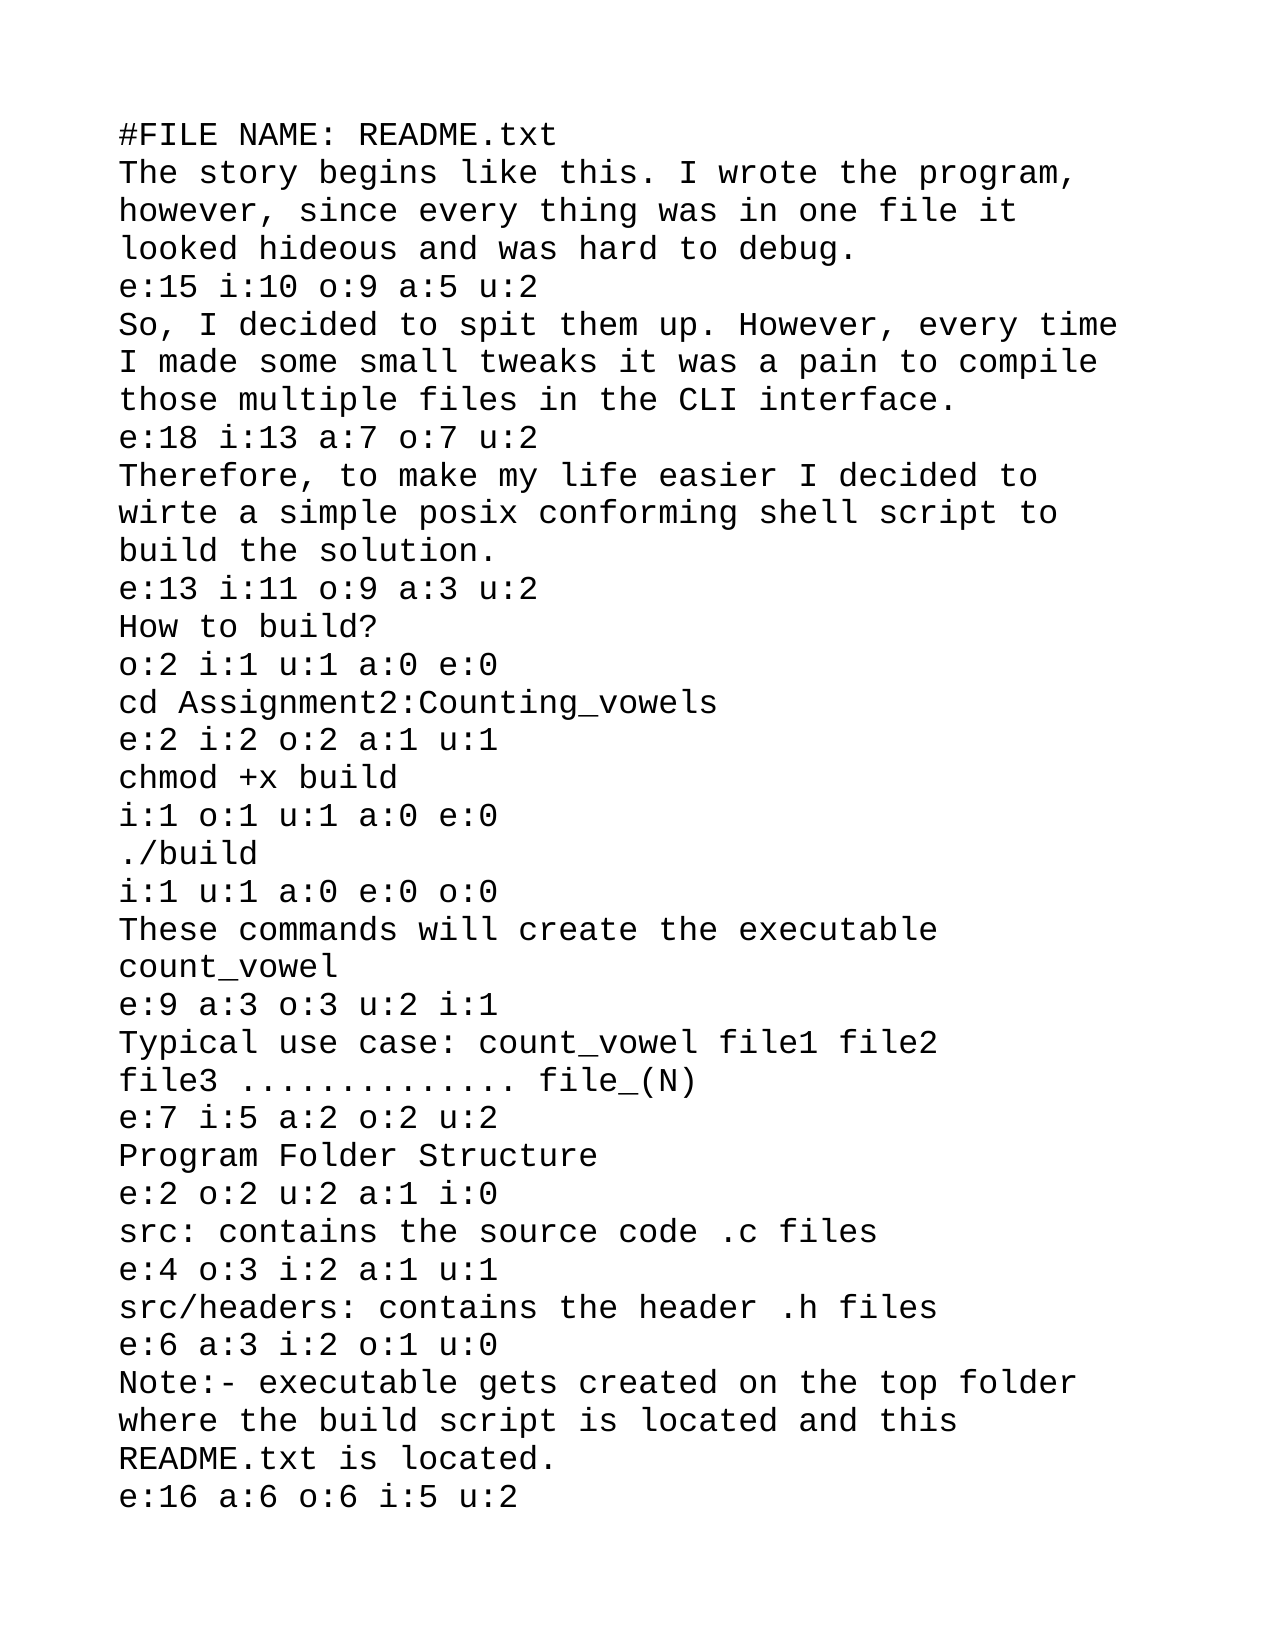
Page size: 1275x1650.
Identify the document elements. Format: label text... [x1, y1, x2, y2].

text ./build [118, 837, 1157, 874]
text chmod +x build [118, 761, 1157, 799]
text e:18 i:13 a:7 o:7 u:2 [118, 421, 1157, 458]
text Typical use case: count_vowel file1 file2 file3 .............. file_(N) [118, 1026, 1157, 1101]
text So, I decided to spit them up. However, every time I made some small tweaks it was a pain to compile those multiple files in the CLI interface. [118, 307, 1157, 421]
text Note:- executable gets created on the top folder where the build script is located and this README.txt is located. [118, 1366, 1157, 1479]
text Program Folder Structure [118, 1139, 1157, 1177]
text e:16 a:6 o:6 i:5 u:2 [118, 1479, 1157, 1517]
text cd Assignment2:Counting_vowels [118, 685, 1157, 723]
text These commands will create the executable count_vowel [118, 912, 1157, 988]
text Therefore, to make my life easier I decided to wirte a simple posix conforming shell script to build the solution. [118, 458, 1157, 572]
text o:2 i:1 u:1 a:0 e:0 [118, 647, 1157, 685]
text #FILE NAME: README.txt [118, 118, 1157, 156]
text src/headers: contains the header .h files [118, 1290, 1157, 1328]
text e:4 o:3 i:2 a:1 u:1 [118, 1252, 1157, 1290]
text How to build? [118, 610, 1157, 647]
text e:13 i:11 o:9 a:3 u:2 [118, 572, 1157, 610]
text The story begins like this. I wrote the program, however, since every thing was in one file it looked hideous and was hard to debug. [118, 156, 1157, 269]
text e:2 o:2 u:2 a:1 i:0 [118, 1177, 1157, 1215]
text e:9 a:3 o:3 u:2 i:1 [118, 988, 1157, 1026]
text e:2 i:2 o:2 a:1 u:1 [118, 723, 1157, 761]
text e:6 a:3 i:2 o:1 u:0 [118, 1328, 1157, 1366]
text i:1 o:1 u:1 a:0 e:0 [118, 799, 1157, 837]
text src: contains the source code .c files [118, 1215, 1157, 1252]
text i:1 u:1 a:0 e:0 o:0 [118, 874, 1157, 912]
text e:15 i:10 o:9 a:5 u:2 [118, 269, 1157, 307]
text e:7 i:5 a:2 o:2 u:2 [118, 1101, 1157, 1139]
